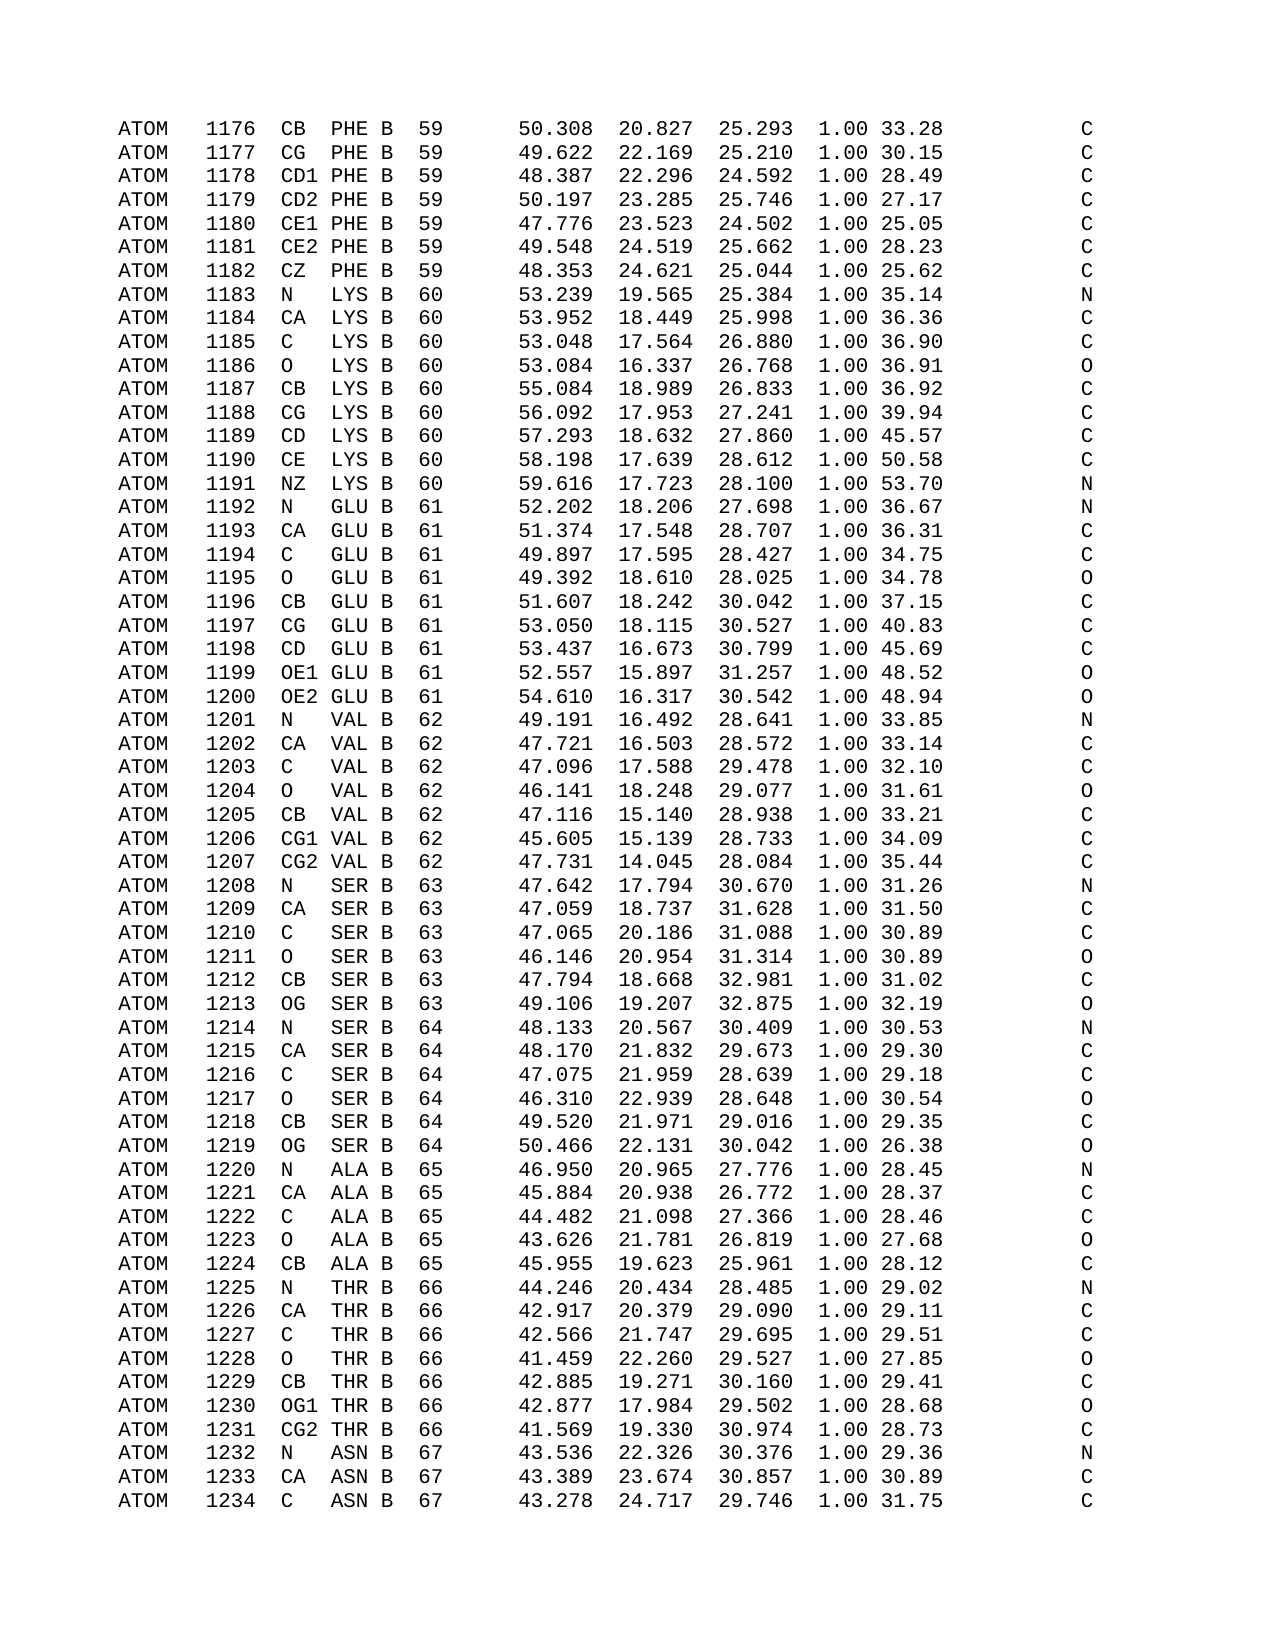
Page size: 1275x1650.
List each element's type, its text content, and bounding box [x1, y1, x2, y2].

text ATOM 1206 CG1 VAL B 62 45.605 15.139 28.733 1.00 34.09 C [118, 827, 1157, 851]
text ATOM 1177 CG PHE B 59 49.622 22.169 25.210 1.00 30.15 C [118, 142, 1157, 165]
text ATOM 1202 CA VAL B 62 47.721 16.503 28.572 1.00 33.14 C [118, 733, 1157, 757]
text ATOM 1221 CA ALA B 65 45.884 20.938 26.772 1.00 28.37 C [118, 1182, 1157, 1206]
text ATOM 1188 CG LYS B 60 56.092 17.953 27.241 1.00 39.94 C [118, 402, 1157, 426]
text ATOM 1228 O THR B 66 41.459 22.260 29.527 1.00 27.85 O [118, 1348, 1157, 1371]
text ATOM 1187 CB LYS B 60 55.084 18.989 26.833 1.00 36.92 C [118, 378, 1157, 402]
text ATOM 1191 NZ LYS B 60 59.616 17.723 28.100 1.00 53.70 N [118, 473, 1157, 496]
text ATOM 1185 C LYS B 60 53.048 17.564 26.880 1.00 36.90 C [118, 331, 1157, 354]
text ATOM 1229 CB THR B 66 42.885 19.271 30.160 1.00 29.41 C [118, 1371, 1157, 1395]
text ATOM 1184 CA LYS B 60 53.952 18.449 25.998 1.00 36.36 C [118, 307, 1157, 331]
text ATOM 1226 CA THR B 66 42.917 20.379 29.090 1.00 29.11 C [118, 1300, 1157, 1324]
text ATOM 1190 CE LYS B 60 58.198 17.639 28.612 1.00 50.58 C [118, 449, 1157, 473]
text ATOM 1195 O GLU B 61 49.392 18.610 28.025 1.00 34.78 O [118, 567, 1157, 591]
text ATOM 1233 CA ASN B 67 43.389 23.674 30.857 1.00 30.89 C [118, 1466, 1157, 1489]
text ATOM 1210 C SER B 63 47.065 20.186 31.088 1.00 30.89 C [118, 922, 1157, 946]
text ATOM 1211 O SER B 63 46.146 20.954 31.314 1.00 30.89 O [118, 946, 1157, 969]
text ATOM 1198 CD GLU B 61 53.437 16.673 30.799 1.00 45.69 C [118, 638, 1157, 662]
text ATOM 1234 C ASN B 67 43.278 24.717 29.746 1.00 31.75 C [118, 1489, 1157, 1513]
text ATOM 1200 OE2 GLU B 61 54.610 16.317 30.542 1.00 48.94 O [118, 686, 1157, 709]
text ATOM 1196 CB GLU B 61 51.607 18.242 30.042 1.00 37.15 C [118, 591, 1157, 615]
text ATOM 1186 O LYS B 60 53.084 16.337 26.768 1.00 36.91 O [118, 354, 1157, 378]
text ATOM 1207 CG2 VAL B 62 47.731 14.045 28.084 1.00 35.44 C [118, 851, 1157, 875]
text ATOM 1181 CE2 PHE B 59 49.548 24.519 25.662 1.00 28.23 C [118, 236, 1157, 260]
text ATOM 1220 N ALA B 65 46.950 20.965 27.776 1.00 28.45 N [118, 1158, 1157, 1182]
text ATOM 1219 OG SER B 64 50.466 22.131 30.042 1.00 26.38 O [118, 1135, 1157, 1158]
text ATOM 1189 CD LYS B 60 57.293 18.632 27.860 1.00 45.57 C [118, 426, 1157, 449]
text ATOM 1182 CZ PHE B 59 48.353 24.621 25.044 1.00 25.62 C [118, 260, 1157, 284]
text ATOM 1227 C THR B 66 42.566 21.747 29.695 1.00 29.51 C [118, 1324, 1157, 1348]
text ATOM 1199 OE1 GLU B 61 52.557 15.897 31.257 1.00 48.52 O [118, 662, 1157, 686]
text ATOM 1212 CB SER B 63 47.794 18.668 32.981 1.00 31.02 C [118, 969, 1157, 993]
text ATOM 1209 CA SER B 63 47.059 18.737 31.628 1.00 31.50 C [118, 898, 1157, 922]
text ATOM 1192 N GLU B 61 52.202 18.206 27.698 1.00 36.67 N [118, 496, 1157, 520]
text ATOM 1183 N LYS B 60 53.239 19.565 25.384 1.00 35.14 N [118, 284, 1157, 307]
text ATOM 1216 C SER B 64 47.075 21.959 28.639 1.00 29.18 C [118, 1064, 1157, 1088]
text ATOM 1194 C GLU B 61 49.897 17.595 28.427 1.00 34.75 C [118, 544, 1157, 567]
text ATOM 1197 CG GLU B 61 53.050 18.115 30.527 1.00 40.83 C [118, 615, 1157, 638]
text ATOM 1201 N VAL B 62 49.191 16.492 28.641 1.00 33.85 N [118, 709, 1157, 733]
text ATOM 1179 CD2 PHE B 59 50.197 23.285 25.746 1.00 27.17 C [118, 189, 1157, 213]
text ATOM 1217 O SER B 64 46.310 22.939 28.648 1.00 30.54 O [118, 1088, 1157, 1111]
text ATOM 1230 OG1 THR B 66 42.877 17.984 29.502 1.00 28.68 O [118, 1395, 1157, 1419]
text ATOM 1215 CA SER B 64 48.170 21.832 29.673 1.00 29.30 C [118, 1040, 1157, 1064]
text ATOM 1225 N THR B 66 44.246 20.434 28.485 1.00 29.02 N [118, 1277, 1157, 1300]
text ATOM 1208 N SER B 63 47.642 17.794 30.670 1.00 31.26 N [118, 875, 1157, 898]
text ATOM 1203 C VAL B 62 47.096 17.588 29.478 1.00 32.10 C [118, 757, 1157, 780]
text ATOM 1193 CA GLU B 61 51.374 17.548 28.707 1.00 36.31 C [118, 520, 1157, 544]
text ATOM 1231 CG2 THR B 66 41.569 19.330 30.974 1.00 28.73 C [118, 1419, 1157, 1442]
text ATOM 1178 CD1 PHE B 59 48.387 22.296 24.592 1.00 28.49 C [118, 165, 1157, 189]
text ATOM 1232 N ASN B 67 43.536 22.326 30.376 1.00 29.36 N [118, 1442, 1157, 1466]
text ATOM 1224 CB ALA B 65 45.955 19.623 25.961 1.00 28.12 C [118, 1253, 1157, 1277]
text ATOM 1205 CB VAL B 62 47.116 15.140 28.938 1.00 33.21 C [118, 804, 1157, 827]
text ATOM 1214 N SER B 64 48.133 20.567 30.409 1.00 30.53 N [118, 1017, 1157, 1040]
text ATOM 1223 O ALA B 65 43.626 21.781 26.819 1.00 27.68 O [118, 1229, 1157, 1253]
text ATOM 1176 CB PHE B 59 50.308 20.827 25.293 1.00 33.28 C [118, 118, 1157, 142]
text ATOM 1180 CE1 PHE B 59 47.776 23.523 24.502 1.00 25.05 C [118, 213, 1157, 236]
text ATOM 1218 CB SER B 64 49.520 21.971 29.016 1.00 29.35 C [118, 1111, 1157, 1135]
text ATOM 1213 OG SER B 63 49.106 19.207 32.875 1.00 32.19 O [118, 993, 1157, 1017]
text ATOM 1204 O VAL B 62 46.141 18.248 29.077 1.00 31.61 O [118, 780, 1157, 804]
text ATOM 1222 C ALA B 65 44.482 21.098 27.366 1.00 28.46 C [118, 1206, 1157, 1229]
